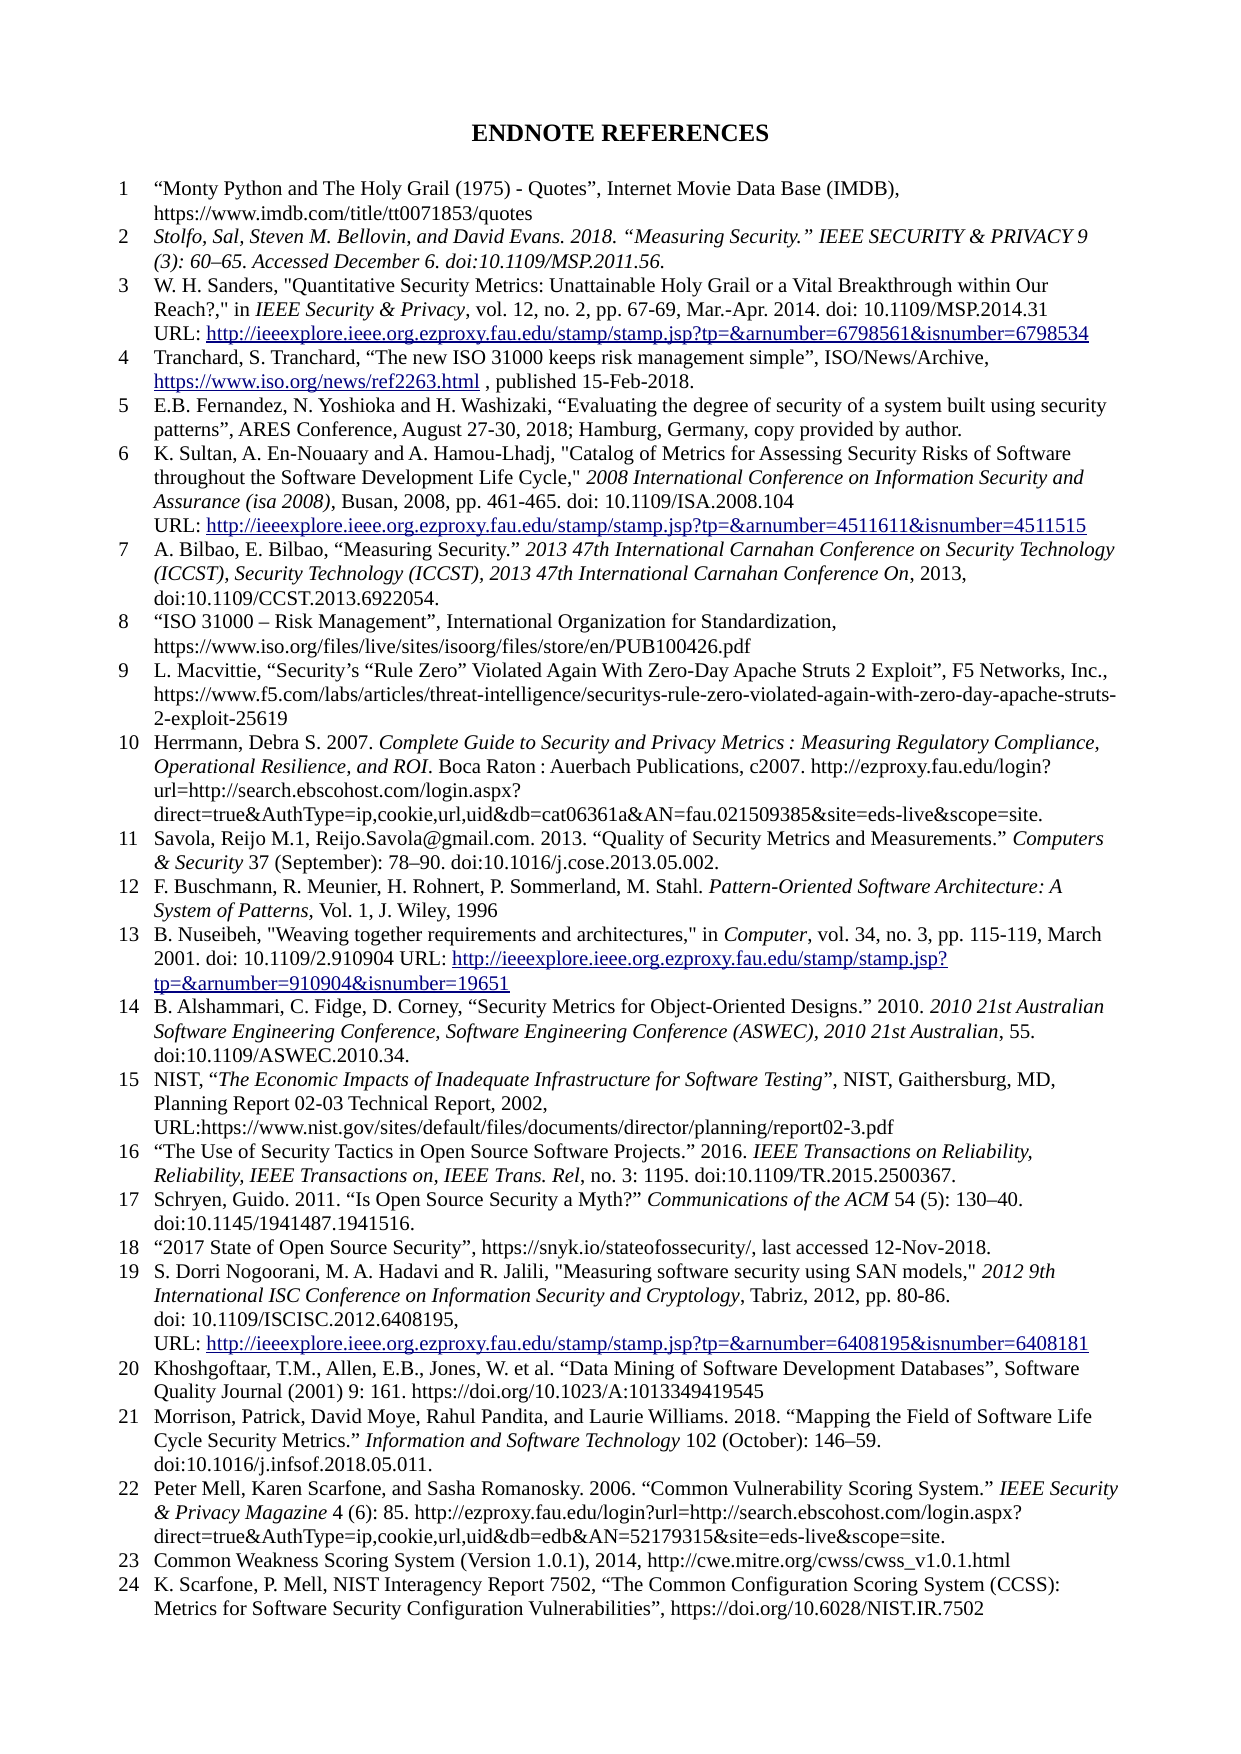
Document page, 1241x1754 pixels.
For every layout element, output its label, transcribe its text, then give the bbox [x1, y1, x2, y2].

text “The Use of Security Tactics in Open Source Software Projects.” 2016. IEEE Transactions on Reliability, Reliability, IEEE Transactions on, IEEE Trans. Rel, no. 3: 1195. doi:10.1109/TR.2015.2500367. [118, 1139, 1122, 1187]
text Stolfo, Sal, Steven M. Bellovin, and David Evans. 2018. “Measuring Security.” IEEE SECURITY & PRIVACY 9 (3): 60–65. Accessed December 6. doi:10.1109/MSP.2011.56. [118, 224, 1122, 273]
text “ISO 31000 – Risk Management”, International Organization for Standardization, https://www.iso.org/files/live/sites/isoorg/files/store/en/PUB100426.pdf [118, 609, 1122, 658]
text Savola, Reijo M.1, Reijo.Savola@gmail.com. 2013. “Quality of Security Metrics and Measurements.” Computers & Security 37 (September): 78–90. doi:10.1016/j.cose.2013.05.002. [118, 826, 1122, 874]
text F. Buschmann, R. Meunier, H. Rohnert, P. Sommerland, M. Stahl. Pattern-Oriented Software Architecture: A System of Patterns, Vol. 1, J. Wiley, 1996 [118, 874, 1122, 922]
text “Monty Python and The Holy Grail (1975) - Quotes”, Internet Movie Data Base (IMDB), https://www.imdb.com/title/tt0071853/quotes [118, 176, 1122, 224]
text K. Scarfone, P. Mell, NIST Interagency Report 7502, “The Common Configuration Scoring System (CCSS): Metrics for Software Security Configuration Vulnerabilities”, https://doi.org/10.6028/NIST.IR.7502 [118, 1572, 1122, 1620]
text Peter Mell, Karen Scarfone, and Sasha Romanosky. 2006. “Common Vulnerability Scoring System.” IEEE Security & Privacy Magazine 4 (6): 85. http://ezproxy.fau.edu/login?url=http://search.ebscohost.com/login.aspx?direct=true&AuthType=ip,cookie,url,uid&db=edb&AN=52179315&site=eds-live&scope=site. [118, 1476, 1122, 1548]
text Khoshgoftaar, T.M., Allen, E.B., Jones, W. et al. “Data Mining of Software Development Databases”, Software Quality Journal (2001) 9: 161. https://doi.org/10.1023/A:1013349419545 [118, 1355, 1122, 1403]
text Schryen, Guido. 2011. “Is Open Source Security a Myth?” Communications of the ACM 54 (5): 130–40. doi:10.1145/1941487.1941516. [118, 1187, 1122, 1235]
text Tranchard, S. Tranchard, “The new ISO 31000 keeps risk management simple”, ISO/News/Archive, https://www.iso.org/news/ref2263.html , published 15-Feb-2018. [118, 345, 1122, 393]
text K. Sultan, A. En-Nouaary and A. Hamou-Lhadj, "Catalog of Metrics for Assessing Security Risks of Software throughout the Software Development Life Cycle," 2008 International Conference on Information Security and Assurance (isa 2008), Busan, 2008, pp. 461-465. doi: 10.1109/ISA.2008.104 URL: http://ieeexplore.ieee.org.ezproxy.fau.edu/stamp/stamp.jsp?tp=&arnumber=4511611&isnumber=4511515 [118, 441, 1122, 537]
text Common Weakness Scoring System (Version 1.0.1), 2014, http://cwe.mitre.org/cwss/cwss_v1.0.1.html [118, 1548, 1122, 1572]
text S. Dorri Nogoorani, M. A. Hadavi and R. Jalili, "Measuring software security using SAN models," 2012 9th International ISC Conference on Information Security and Cryptology, Tabriz, 2012, pp. 80-86. doi: 10.1109/ISCISC.2012.6408195, URL: http://ieeexplore.ieee.org.ezproxy.fau.edu/stamp/stamp.jsp?tp=&arnumber=6408195&isnumber=6408181 [118, 1259, 1122, 1355]
text Morrison, Patrick, David Moye, Rahul Pandita, and Laurie Williams. 2018. “Mapping the Field of Software Life Cycle Security Metrics.” Information and Software Technology 102 (October): 146–59. doi:10.1016/j.infsof.2018.05.011. [118, 1403, 1122, 1476]
text W. H. Sanders, "Quantitative Security Metrics: Unattainable Holy Grail or a Vital Breakthrough within Our Reach?," in IEEE Security & Privacy, vol. 12, no. 2, pp. 67-69, Mar.-Apr. 2014. doi: 10.1109/MSP.2014.31 URL: http://ieeexplore.ieee.org.ezproxy.fau.edu/stamp/stamp.jsp?tp=&arnumber=6798561&isnumber=6798534 [118, 273, 1122, 345]
text A. Bilbao, E. Bilbao, “Measuring Security.” 2013 47th International Carnahan Conference on Security Technology (ICCST), Security Technology (ICCST), 2013 47th International Carnahan Conference On, 2013, doi:10.1109/CCST.2013.6922054. [118, 537, 1122, 609]
text B. Alshammari, C. Fidge, D. Corney, “Security Metrics for Object-Oriented Designs.” 2010. 2010 21st Australian Software Engineering Conference, Software Engineering Conference (ASWEC), 2010 21st Australian, 55. doi:10.1109/ASWEC.2010.34. [118, 994, 1122, 1067]
text Herrmann, Debra S. 2007. Complete Guide to Security and Privacy Metrics : Measuring Regulatory Compliance, Operational Resilience, and ROI. Boca Raton : Auerbach Publications, c2007. http://ezproxy.fau.edu/login?url=http://search.ebscohost.com/login.aspx?direct=true&AuthType=ip,cookie,url,uid&db=cat06361a&AN=fau.021509385&site=eds-live&scope=site. [118, 730, 1122, 826]
text “2017 State of Open Source Security”, https://snyk.io/stateofossecurity/, last accessed 12-Nov-2018. [118, 1235, 1122, 1259]
text L. Macvittie, “Security’s “Rule Zero” Violated Again With Zero-Day Apache Struts 2 Exploit”, F5 Networks, Inc., https://www.f5.com/labs/articles/threat-intelligence/securitys-rule-zero-violated-again-with-zero-day-apache-struts-2-exploit-25619 [118, 658, 1122, 730]
text B. Nuseibeh, "Weaving together requirements and architectures," in Computer, vol. 34, no. 3, pp. 115-119, March 2001. doi: 10.1109/2.910904 URL: http://ieeexplore.ieee.org.ezproxy.fau.edu/stamp/stamp.jsp?tp=&arnumber=910904&isnumber=19651 [118, 922, 1122, 994]
text NIST, “The Economic Impacts of Inadequate Infrastructure for Software Testing”, NIST, Gaithersburg, MD, Planning Report 02-03 Technical Report, 2002, URL:https://www.nist.gov/sites/default/files/documents/director/planning/report02-3.pdf [118, 1067, 1122, 1139]
text E.B. Fernandez, N. Yoshioka and H. Washizaki, “Evaluating the degree of security of a system built using security patterns”, ARES Conference, August 27-30, 2018; Hamburg, Germany, copy provided by author. [118, 393, 1122, 441]
